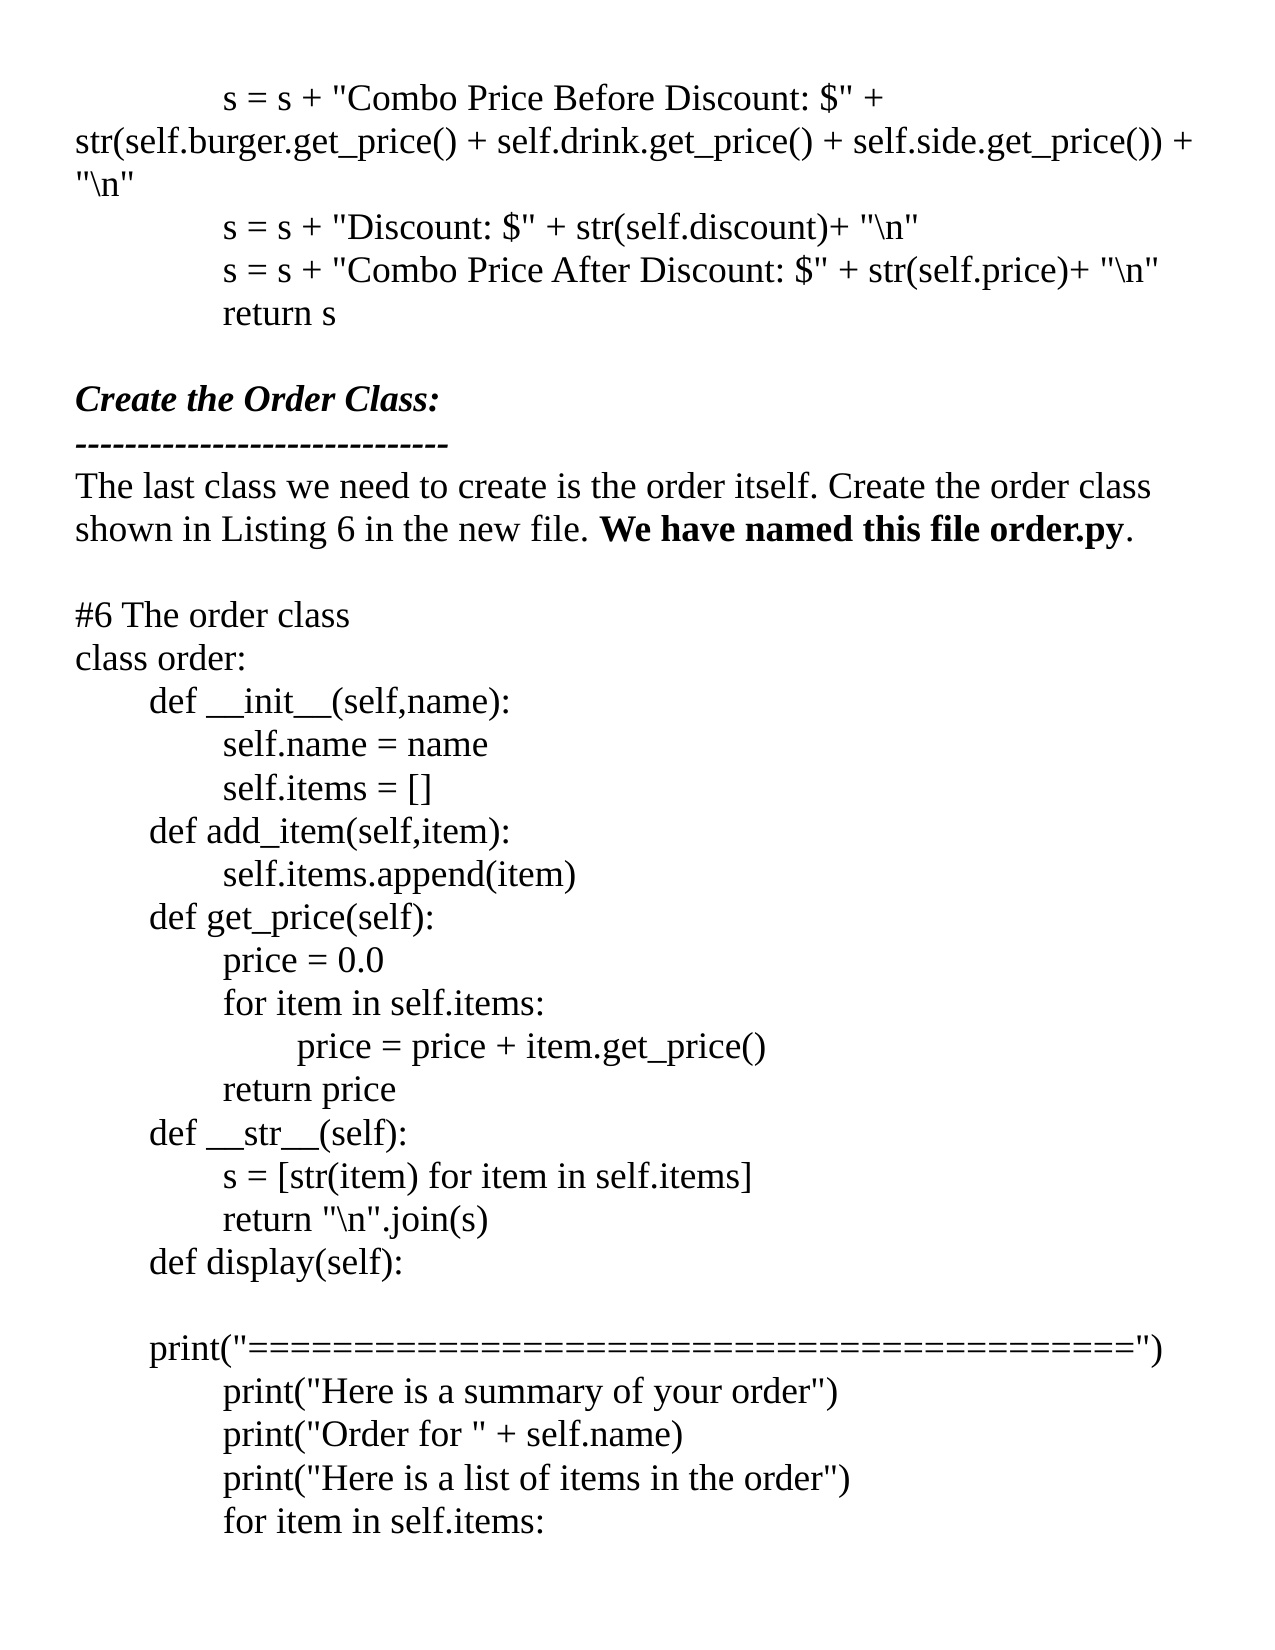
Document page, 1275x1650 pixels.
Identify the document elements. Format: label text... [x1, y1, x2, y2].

text self.items = [] [75, 765, 1200, 808]
text def __init__(self,name): [75, 679, 1200, 722]
text print("Here is a summary of your order") [75, 1369, 1200, 1412]
text def add_item(self,item): [75, 808, 1200, 851]
text print("Here is a list of items in the order") [75, 1455, 1200, 1498]
text The last class we need to create is the order itself. Create the order class shown in Listing 6 in the new file. We have named this file order.py. [75, 463, 1200, 549]
text Create the Order Class: [75, 377, 1200, 420]
text def display(self): [75, 1239, 1200, 1282]
text print("==========================================") [75, 1282, 1200, 1369]
text print("Order for " + self.name) [75, 1412, 1200, 1455]
text class order: [75, 636, 1200, 679]
text return s [75, 291, 1200, 334]
text self.name = name [75, 722, 1200, 765]
text self.items.append(item) [75, 851, 1200, 894]
text s = s + "Combo Price After Discount: $" + str(self.price)+ "\n" [75, 247, 1200, 291]
text for item in self.items: [75, 1498, 1200, 1541]
text def get_price(self): [75, 894, 1200, 937]
text #6 The order class [75, 592, 1200, 636]
text price = price + item.get_price() [75, 1024, 1200, 1067]
text return "\n".join(s) [75, 1196, 1200, 1239]
text price = 0.0 [75, 937, 1200, 981]
text for item in self.items: [75, 981, 1200, 1024]
text s = s + "Combo Price Before Discount: $" + str(self.burger.get_price() + self.drink.get_price() + self.side.get_price()) + "\n" [75, 75, 1200, 204]
text ------------------------------ [75, 420, 1200, 463]
text s = [str(item) for item in self.items] [75, 1153, 1200, 1196]
text def __str__(self): [75, 1110, 1200, 1153]
text s = s + "Discount: $" + str(self.discount)+ "\n" [75, 204, 1200, 247]
text return price [75, 1067, 1200, 1110]
